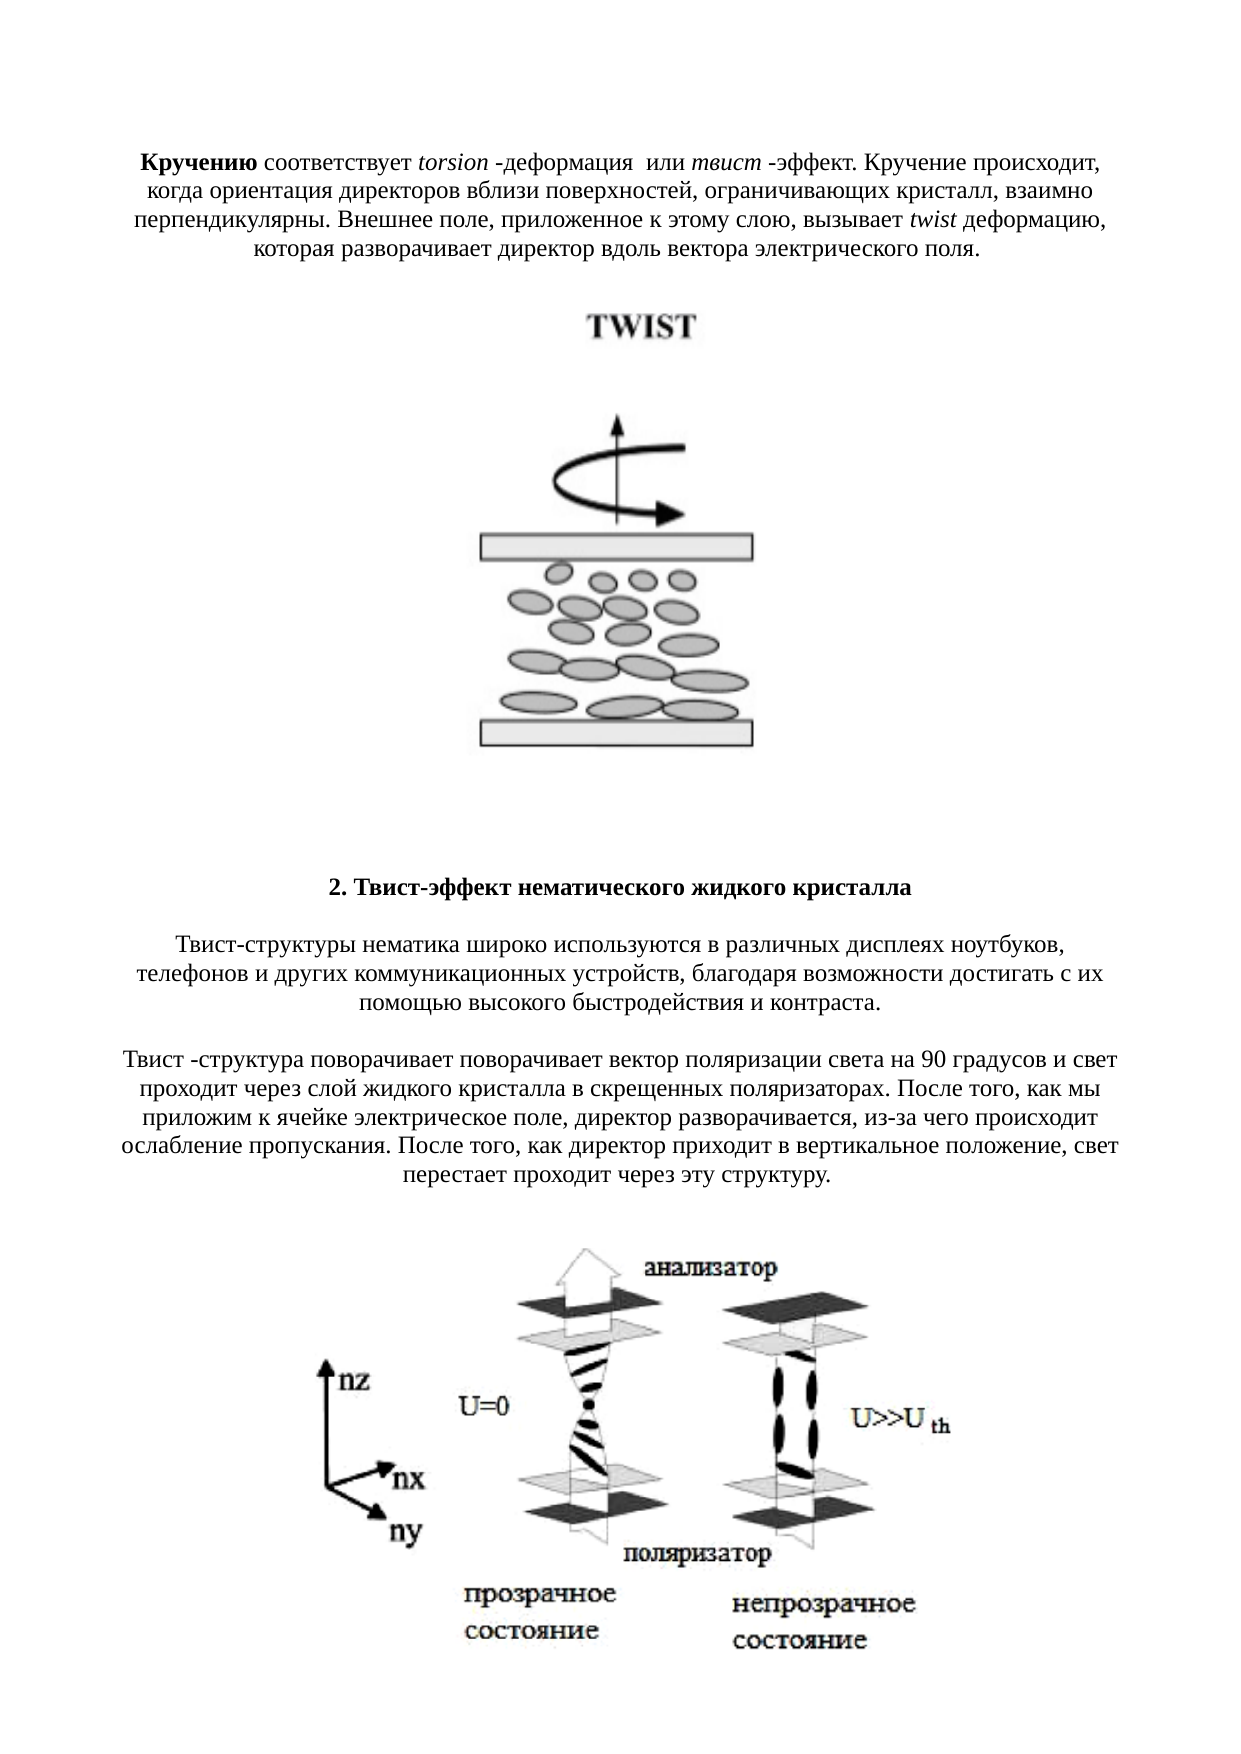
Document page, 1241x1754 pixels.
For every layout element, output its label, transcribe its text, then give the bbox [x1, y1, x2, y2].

picture [297, 1248, 975, 1659]
text Кручению соответствует torsion -деформация или твист -эффект. Кручение происходит, когда ориентация директоров вблизи поверхностей, ограничивающих кристалл, взаимно перпендикулярны. Внешнее поле, приложенное к этому слою, вызывает twist деформацию, которая разворачивает директор вдоль вектора электрического поля. [118, 147, 1122, 262]
picture [613, 294, 810, 786]
text Твист-структуры нематика широко используются в различных дисплеях ноутбуков, телефонов и других коммуникационных устройств, благодаря возможности достигать с их помощью высокого быстродействия и контраста. [118, 929, 1122, 1016]
text Твист -структура поворачивает поворачивает вектор поляризации света на 90 градусов и свет проходит через слой жидкого кристалла в скрещенных поляризаторах. После того, как мы приложим к ячейке электрическое поле, директор разворачивается, из-за чего происходит ослабление пропускания. После того, как директор приходит в вертикальное положение, свет перестает проходит через эту структуру. [118, 1044, 1122, 1188]
text 2. Твист-эффект нематического жидкого кристалла [118, 872, 1122, 901]
